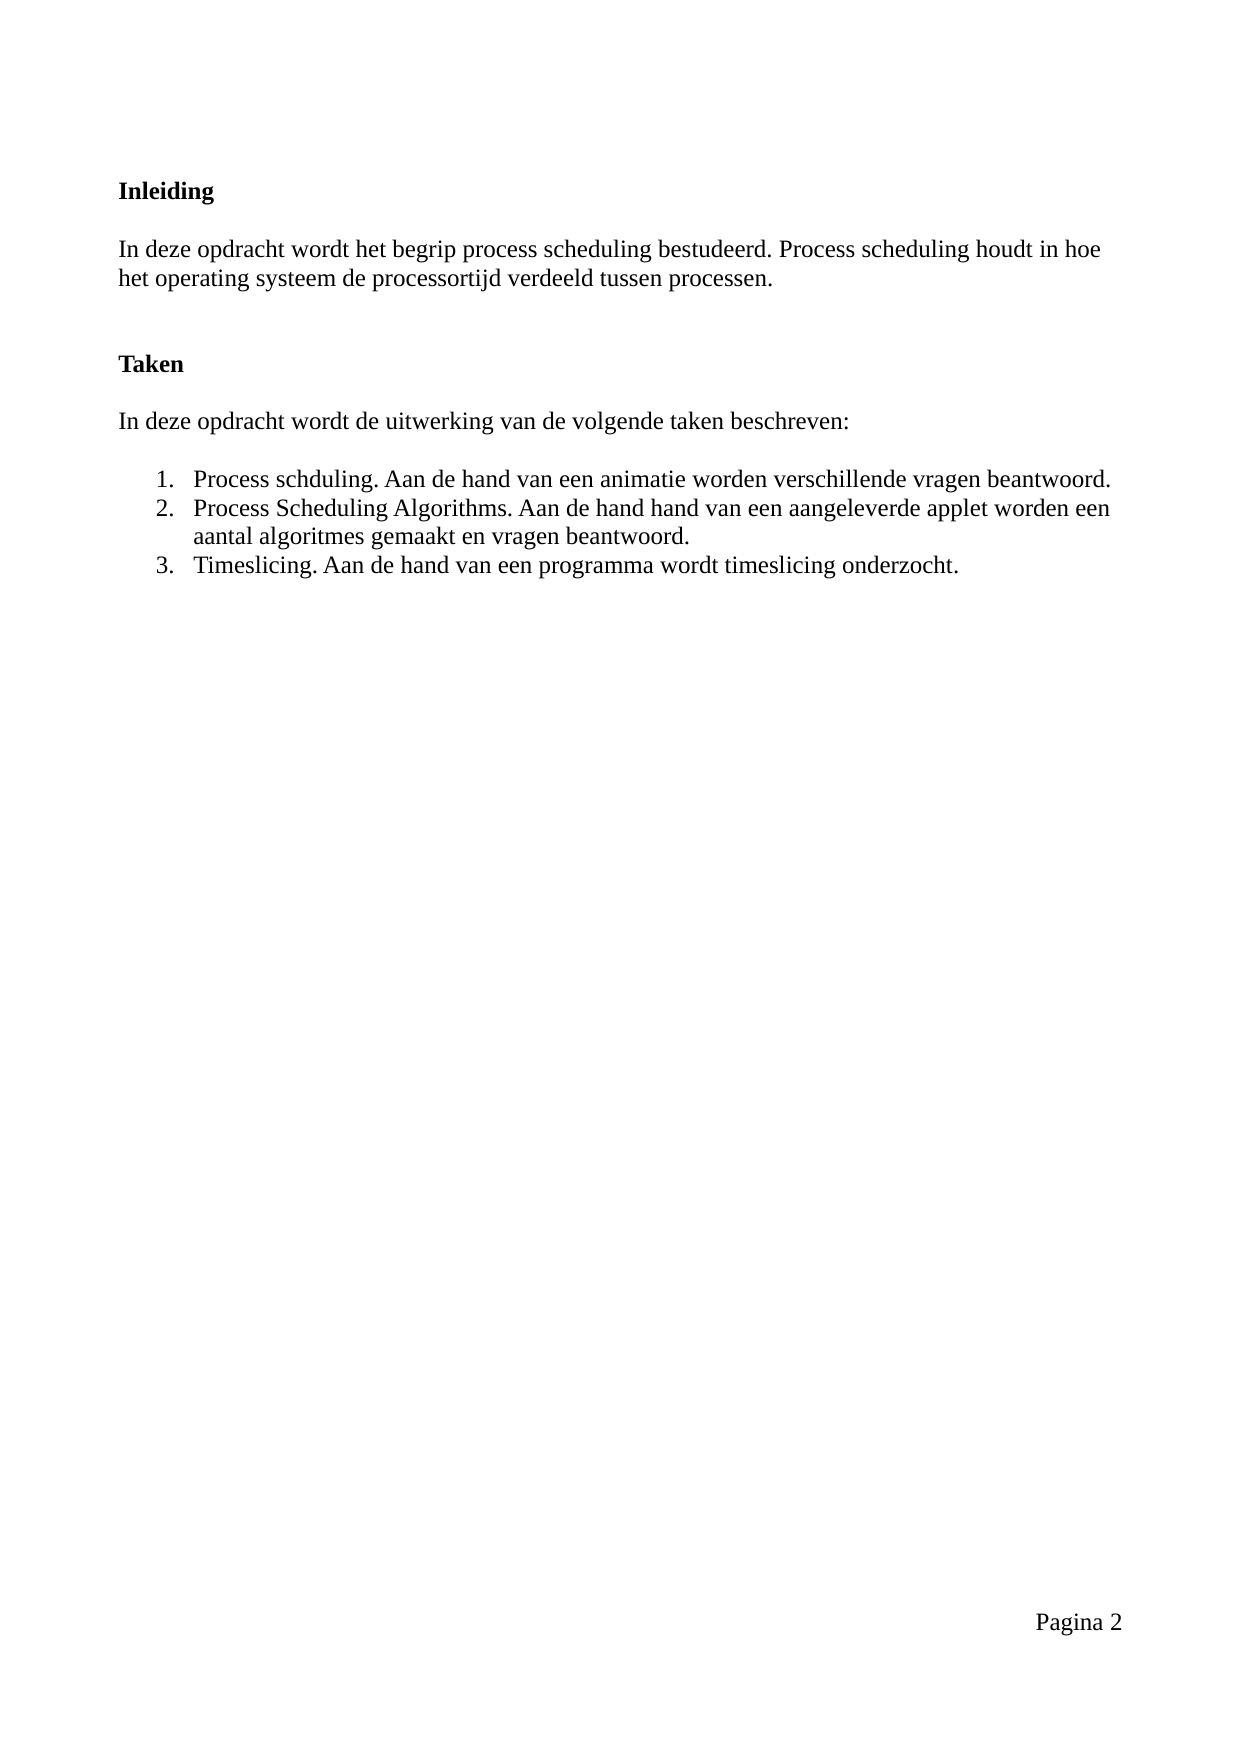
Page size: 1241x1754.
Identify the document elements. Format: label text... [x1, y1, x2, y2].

text Inleiding [118, 176, 1122, 205]
list Process Scheduling Algorithms. Aan de hand hand van een aangeleverde applet worden een aantal algoritmes gemaakt en vragen beantwoord. [156, 493, 1122, 550]
list Timeslicing. Aan de hand van een programma wordt timeslicing onderzocht. [156, 550, 1122, 579]
text In deze opdracht wordt het begrip process scheduling bestudeerd. Process scheduling houdt in hoe het operating systeem de processortijd verdeeld tussen processen. [118, 234, 1122, 291]
text In deze opdracht wordt de uitwerking van de volgende taken beschreven: [118, 406, 1122, 435]
text Taken [118, 349, 1122, 378]
list Process schduling. Aan de hand van een animatie worden verschillende vragen beantwoord. [156, 464, 1122, 493]
